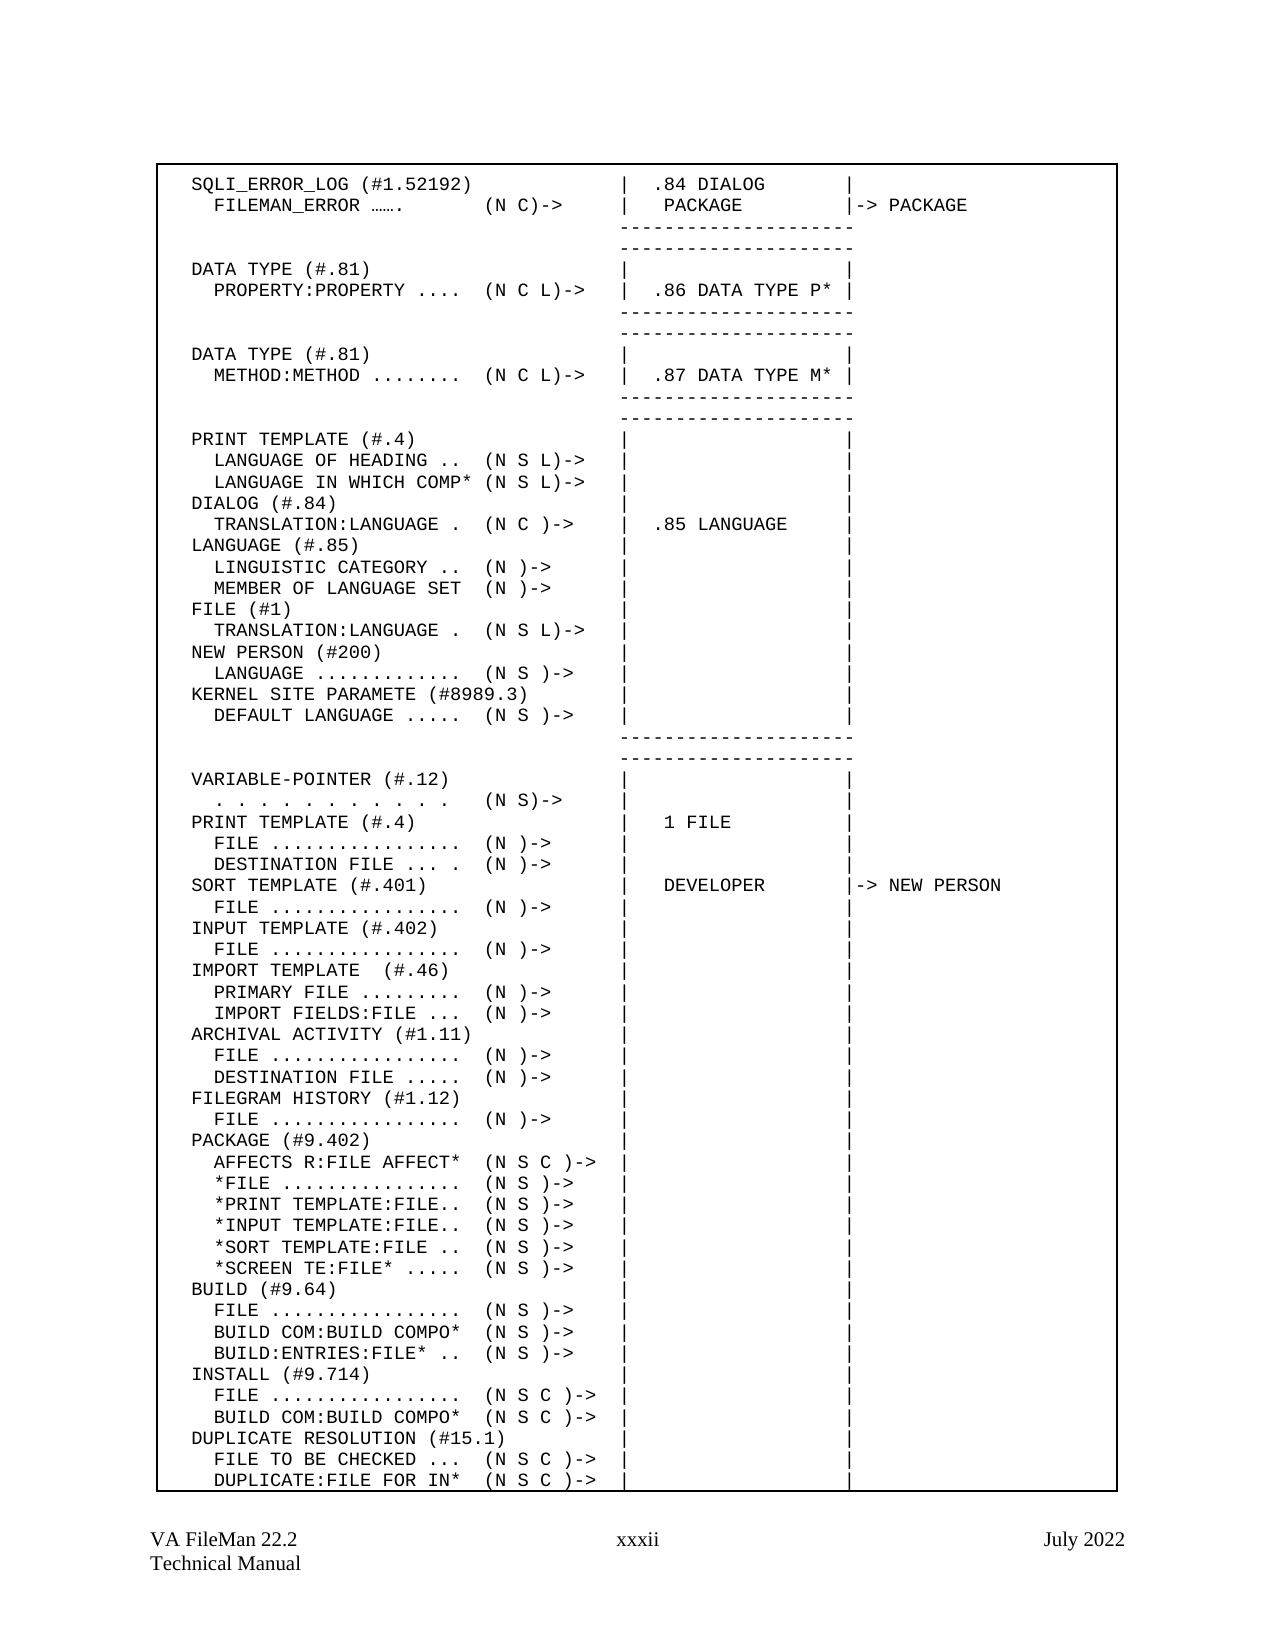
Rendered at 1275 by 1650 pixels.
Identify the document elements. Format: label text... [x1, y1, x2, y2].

text DATA TYPE (#.81) | | [158, 332, 1116, 354]
text --------------------- [158, 205, 1116, 226]
text PRIMARY FILE ......... (N )-> | | [158, 970, 1116, 991]
text FILE (#1) | | [158, 587, 1116, 609]
text KERNEL SITE PARAMETE (#8989.3) | | [158, 672, 1116, 694]
text BUILD COM:BUILD COMPO* (N S )-> | | [158, 1310, 1116, 1331]
text DUPLICATE:FILE FOR IN* (N S C )-> | | [158, 1459, 1116, 1490]
text LANGUAGE ............. (N S )-> | | [158, 651, 1116, 672]
text INSTALL (#9.714) | | [158, 1352, 1116, 1374]
text --------------------- [158, 311, 1116, 332]
text FILE ................. (N S C )-> | | [158, 1374, 1116, 1395]
text TRANSLATION:LANGUAGE . (N S L)-> | | [158, 609, 1116, 630]
text --------------------- [158, 375, 1116, 396]
text BUILD COM:BUILD COMPO* (N S C )-> | | [158, 1395, 1116, 1416]
text LANGUAGE OF HEADING .. (N S L)-> | | [158, 439, 1116, 460]
text DIALOG (#.84) | | [158, 481, 1116, 502]
text DUPLICATE RESOLUTION (#15.1) | | [158, 1416, 1116, 1437]
text FILE ................. (N )-> | | [158, 1097, 1116, 1119]
text LANGUAGE (#.85) | | [158, 524, 1116, 545]
text DESTINATION FILE ... . (N )-> | | [158, 842, 1116, 864]
text PACKAGE (#9.402) | | [158, 1119, 1116, 1140]
text NEW PERSON (#200) | | [158, 630, 1116, 651]
text --------------------- [158, 290, 1116, 311]
text --------------------- [158, 226, 1116, 247]
text PRINT TEMPLATE (#.4) | 1 FILE | [158, 800, 1116, 821]
text FILE TO BE CHECKED ... (N S C )-> | | [158, 1437, 1116, 1459]
text *SCREEN TE:FILE* ..... (N S )-> | | [158, 1246, 1116, 1267]
text DATA TYPE (#.81) | | [158, 247, 1116, 269]
text *SORT TEMPLATE:FILE .. (N S )-> | | [158, 1225, 1116, 1246]
text VARIABLE-POINTER (#.12) | | [158, 757, 1116, 779]
text . . . . . . . . . . . (N S)-> | | [158, 779, 1116, 800]
text PRINT TEMPLATE (#.4) | | [158, 417, 1116, 439]
text DESTINATION FILE ..... (N )-> | | [158, 1055, 1116, 1076]
text BUILD:ENTRIES:FILE* .. (N S )-> | | [158, 1331, 1116, 1352]
text SORT TEMPLATE (#.401) | DEVELOPER |-> NEW PERSON [158, 864, 1116, 885]
text --------------------- [158, 396, 1116, 417]
text PROPERTY:PROPERTY .... (N C L)-> | .86 DATA TYPE P* | [158, 269, 1116, 290]
text *FILE ................ (N S )-> | | [158, 1161, 1116, 1182]
text DEFAULT LANGUAGE ..... (N S )-> | | [158, 694, 1116, 715]
text IMPORT TEMPLATE (#.46) | | [158, 949, 1116, 970]
text FILE ................. (N )-> | | [158, 927, 1116, 949]
text MEMBER OF LANGUAGE SET (N )-> | | [158, 566, 1116, 587]
text --------------------- [158, 715, 1116, 736]
text FILE ................. (N )-> | | [158, 1034, 1116, 1055]
text AFFECTS R:FILE AFFECT* (N S C )-> | | [158, 1140, 1116, 1161]
text FILE ................. (N S )-> | | [158, 1289, 1116, 1310]
text METHOD:METHOD ........ (N C L)-> | .87 DATA TYPE M* | [158, 354, 1116, 375]
text FILE ................. (N )-> | | [158, 885, 1116, 906]
text TRANSLATION:LANGUAGE . (N C )-> | .85 LANGUAGE | [158, 502, 1116, 524]
text *PRINT TEMPLATE:FILE.. (N S )-> | | [158, 1182, 1116, 1204]
text --------------------- [158, 736, 1116, 757]
text *INPUT TEMPLATE:FILE.. (N S )-> | | [158, 1204, 1116, 1225]
text LINGUISTIC CATEGORY .. (N )-> | | [158, 545, 1116, 566]
text FILE ................. (N )-> | | [158, 821, 1116, 842]
text FILEMAN_ERROR ……. (N C)-> | PACKAGE |-> PACKAGE [158, 184, 1116, 205]
text LANGUAGE IN WHICH COMP* (N S L)-> | | [158, 460, 1116, 481]
text ARCHIVAL ACTIVITY (#1.11) | | [158, 1012, 1116, 1034]
text FILEGRAM HISTORY (#1.12) | | [158, 1076, 1116, 1097]
text IMPORT FIELDS:FILE ... (N )-> | | [158, 991, 1116, 1012]
text SQLI_ERROR_LOG (#1.52192) | .84 DIALOG | [158, 165, 1116, 184]
text INPUT TEMPLATE (#.402) | | [158, 906, 1116, 927]
text BUILD (#9.64) | | [158, 1267, 1116, 1289]
